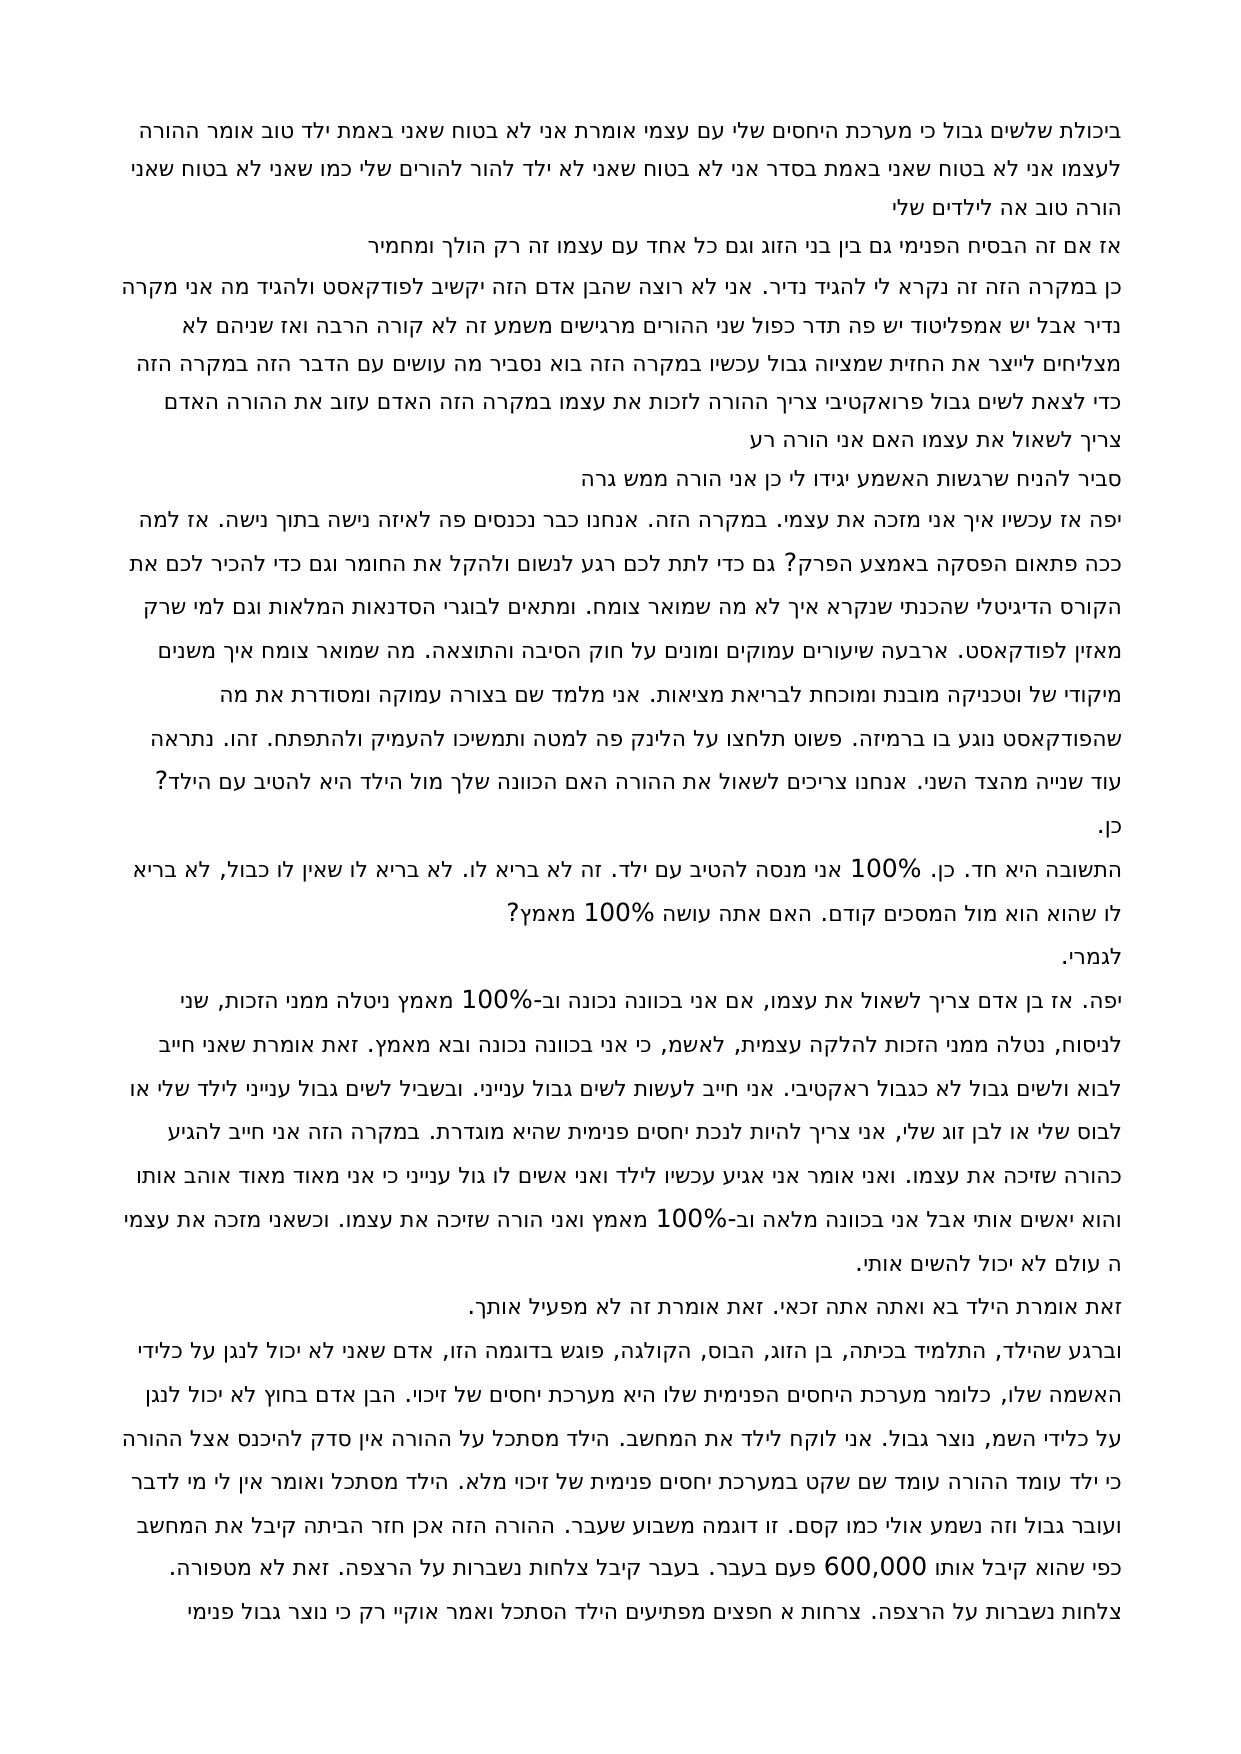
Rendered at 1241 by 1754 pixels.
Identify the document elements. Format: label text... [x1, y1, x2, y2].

text יפה. אז בן אדם צריך לשאול את עצמו, אם אני בכוונה נכונה וב-100% מאמץ ניטלה ממני הזכות, שני לניסוח, נטלה ממני הזכות להלקה עצמית, לאשמ, כי אני בכוונה נכונה ובא מאמץ. זאת אומרת שאני חייב לבוא ולשים גבול לא כגבול ראקטיבי. אני חייב לעשות לשים גבול ענייני. ובשביל לשים גבול ענייני לילד שלי או לבוס שלי או לבן זוג שלי, אני צריך להיות לנכת יחסים פנימית שהיא מוגדרת. במקרה הזה אני חייב להגיע כהורה שזיכה את עצמו. ואני אומר אני אגיע עכשיו לילד ואני אשים לו גול ענייני כי אני מאוד מאוד אוהב אותו והוא יאשים אותי אבל אני בכוונה מלאה וב-100% מאמץ ואני הורה שזיכה את עצמו. וכשאני מזכה את עצמי ה עולם לא יכול להשים אותי. [118, 985, 1122, 1277]
text אז אם זה הבסיח הפנימי גם בין בני הזוג וגם כל אחד עם עצמו זה רק הולך ומחמיר [118, 233, 1122, 258]
text כן במקרה הזה זה נקרא לי להגיד נדיר. אני לא רוצה שהבן אדם הזה יקשיב לפודקאסט ולהגיד מה אני מקרה נדיר אבל יש אמפליטוד יש פה תדר כפול שני ההורים מרגישים משמע זה לא קורה הרבה ואז שניהם לא מצליחים לייצר את החזית שמציוה גבול עכשיו במקרה הזה בוא נסביר מה עושים עם הדבר הזה במקרה הזה כדי לצאת לשים גבול פרואקטיבי צריך ההורה לזכות את עצמו במקרה הזה האדם עזוב את ההורה האדם צריך לשאול את עצמו האם אני הורה רע [118, 271, 1122, 453]
text לגמרי. [118, 942, 1122, 971]
text יפה אז עכשיו איך אני מזכה את עצמי. במקרה הזה. אנחנו כבר נכנסים פה לאיזה נישה בתוך נישה. אז למה ככה פתאום הפסקה באמצע הפרק? גם כדי לתת לכם רגע לנשום ולהקל את החומר וגם כדי להכיר לכם את הקורס הדיגיטלי שהכנתי שנקרא איך לא מה שמואר צומח. ומתאים לבוגרי הסדנאות המלאות וגם למי שרק מאזין לפודקאסט. ארבעה שיעורים עמוקים ומונים על חוק הסיבה והתוצאה. מה שמואר צומח איך משנים מיקודי של וטכניקה מובנת ומוכחת לבריאת מציאות. אני מלמד שם בצורה עמוקה ומסודרת את מה שהפודקאסט נוגע בו ברמיזה. פשוט תלחצו על הלינק פה למטה ותמשיכו להעמיק ולהתפתח. זהו. נתראה עוד שנייה מהצד השני. אנחנו צריכים לשאול את ההורה האם הכוונה שלך מול הילד היא להטיב עם הילד? [118, 504, 1122, 796]
text ביכולת שלשים גבול כי מערכת היחסים שלי עם עצמי אומרת אני לא בטוח שאני באמת ילד טוב אומר ההורה לעצמו אני לא בטוח שאני באמת בסדר אני לא בטוח שאני לא ילד להור להורים שלי כמו שאני לא בטוח שאני הורה טוב אה לילדים שלי [118, 118, 1122, 220]
text וברגע שהילד, התלמיד בכיתה, בן הזוג, הבוס, הקולגה, פוגש בדוגמה הזו, אדם שאני לא יכול לנגן על כלידי האשמה שלו, כלומר מערכת היחסים הפנימית שלו היא מערכת יחסים של זיכוי. הבן אדם בחוץ לא יכול לנגן על כלידי השמ, נוצר גבול. אני לוקח לילד את המחשב. הילד מסתכל על ההורה אין סדק להיכנס אצל ההורה כי ילד עומד ההורה עומד שם שקט במערכת יחסים פנימית של זיכוי מלא. הילד מסתכל ואומר אין לי מי לדבר ועובר גבול וזה נשמע אולי כמו קסם. זו דוגמה משבוע שעבר. ההורה הזה אכן חזר הביתה קיבל את המחשב כפי שהוא קיבל אותו 600,000 פעם בעבר. בעבר קיבל צלחות נשברות על הרצפה. זאת לא מטפורה. צלחות נשברות על הרצפה. צרחות א חפצים מפתיעים הילד הסתכל ואמר אוקיי רק כי נוצר גבול פנימי [118, 1335, 1122, 1625]
text זאת אומרת הילד בא ואתה אתה זכאי. זאת אומרת זה לא מפעיל אותך. [118, 1292, 1122, 1321]
text סביר להניח שרגשות האשמע יגידו לי כן אני הורה ממש גרה [118, 466, 1122, 491]
text כן. [118, 810, 1122, 839]
text התשובה היא חד. כן. 100% אני מנסה להטיב עם ילד. זה לא בריא לו. לא בריא לו שאין לו כבול, לא בריא לו שהוא הוא מול המסכים קודם. האם אתה עושה 100% מאמץ? [118, 854, 1122, 927]
